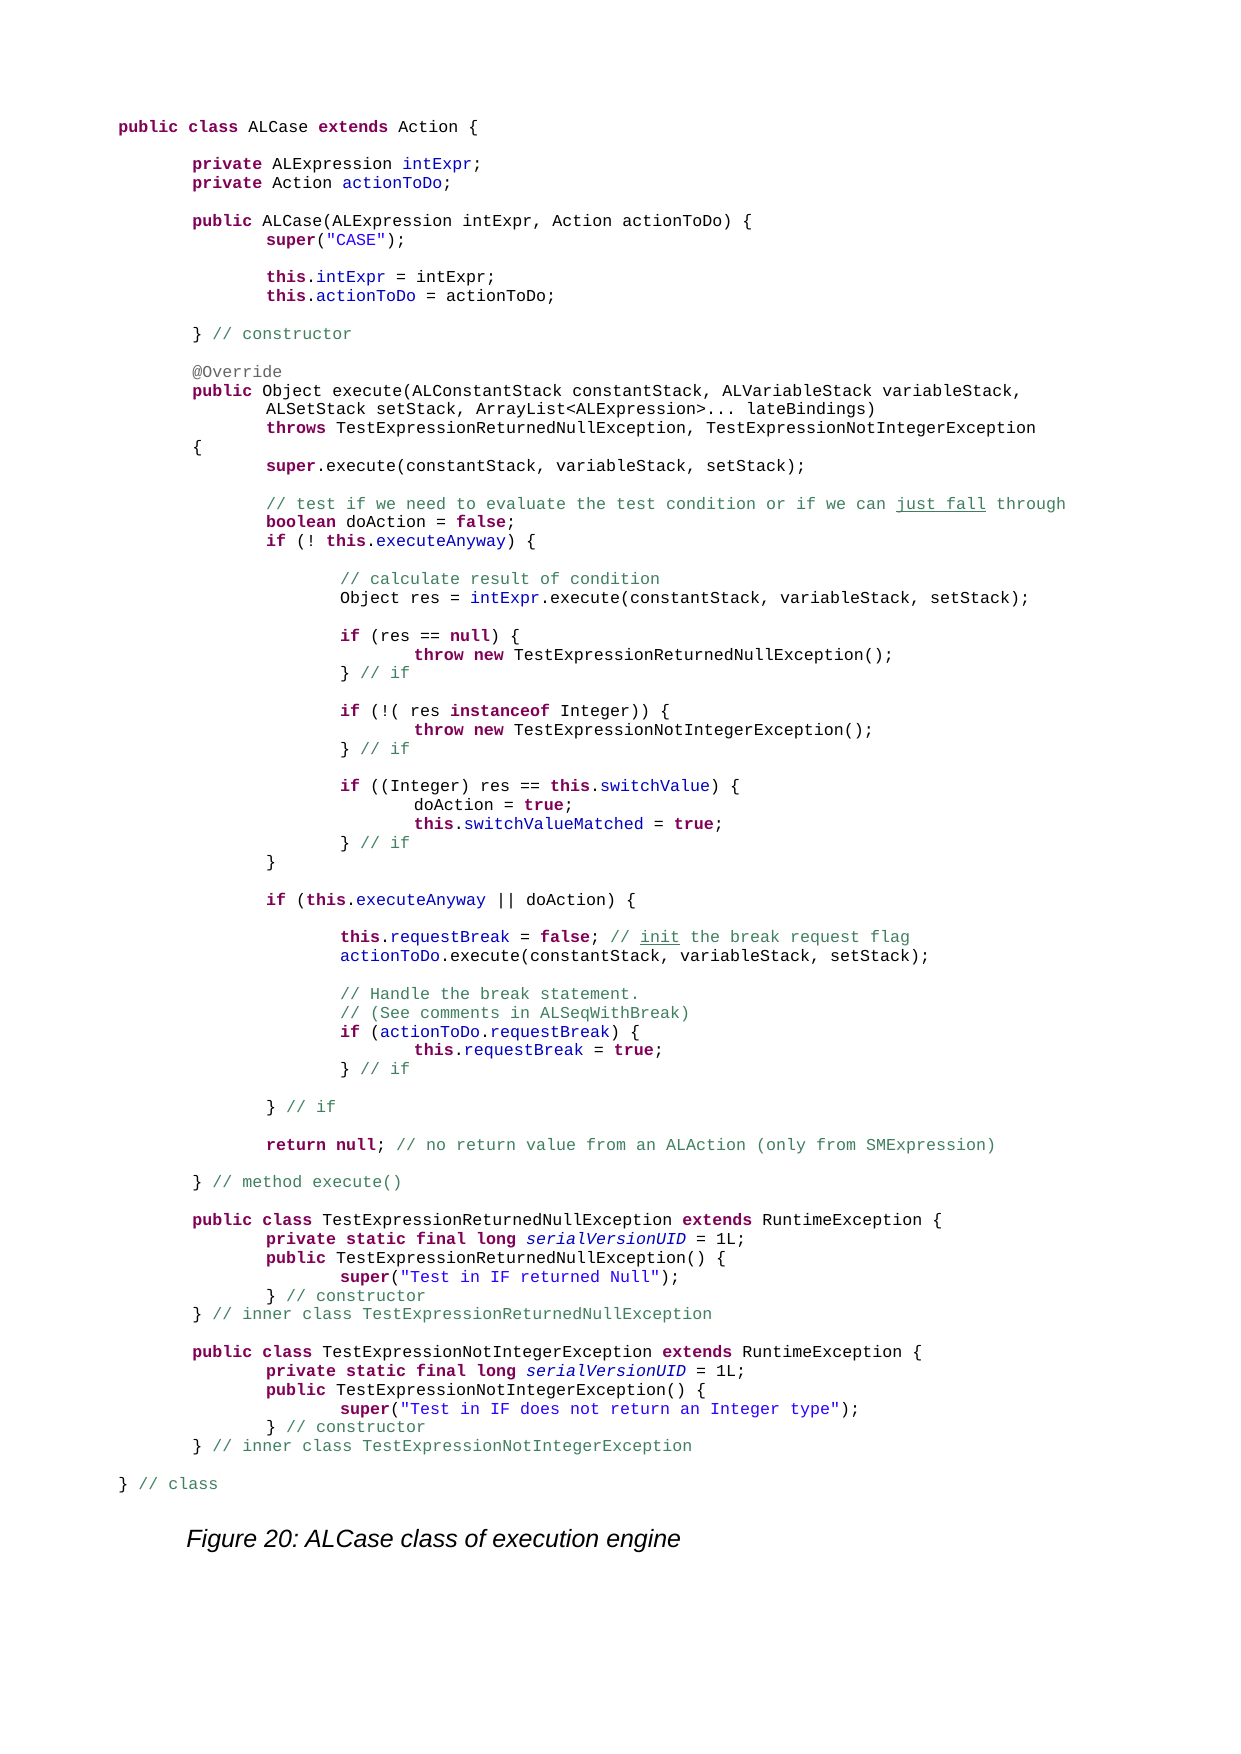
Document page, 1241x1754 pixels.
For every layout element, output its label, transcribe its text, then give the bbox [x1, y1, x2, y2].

text } [118, 853, 1122, 872]
text if (! this.executeAnyway) { [118, 533, 1122, 552]
text } // if [118, 665, 1122, 684]
text } // constructor [118, 1419, 1122, 1438]
text this.actionToDo = actionToDo; [118, 288, 1122, 307]
text throws TestExpressionReturnedNullException, TestExpressionNotIntegerException [118, 420, 1122, 439]
text public Object execute(ALConstantStack constantStack, ALVariableStack variableStack, ALSetStack setStack, ArrayList<ALExpression>... lateBindings) [118, 382, 1122, 420]
text private ALExpression intExpr; [118, 156, 1122, 175]
text doAction = true; [118, 797, 1122, 816]
text super("Test in IF does not return an Integer type"); [118, 1400, 1122, 1419]
text } // if [118, 740, 1122, 759]
text @Override [118, 363, 1122, 382]
text } // class [118, 1476, 1122, 1494]
text Object res = intExpr.execute(constantStack, variableStack, setStack); [118, 589, 1122, 608]
text } // inner class TestExpressionNotIntegerException [118, 1438, 1122, 1457]
text this.intExpr = intExpr; [118, 269, 1122, 288]
text } // if [118, 834, 1122, 853]
text // (See comments in ALSeqWithBreak) [118, 1004, 1122, 1023]
text this.requestBreak = false; // init the break request flag [118, 929, 1122, 948]
text { [118, 439, 1122, 457]
text public TestExpressionNotIntegerException() { [118, 1381, 1122, 1400]
text private static final long serialVersionUID = 1L; [118, 1362, 1122, 1381]
text } // inner class TestExpressionReturnedNullException [118, 1306, 1122, 1325]
text throw new TestExpressionReturnedNullException(); [118, 646, 1122, 665]
text } // if [118, 1098, 1122, 1117]
text private Action actionToDo; [118, 175, 1122, 193]
text boolean doAction = false; [118, 514, 1122, 533]
text actionToDo.execute(constantStack, variableStack, setStack); [118, 948, 1122, 967]
text if (!( res instanceof Integer)) { [118, 703, 1122, 721]
text private static final long serialVersionUID = 1L; [118, 1231, 1122, 1249]
text } // method execute() [118, 1174, 1122, 1193]
text if (actionToDo.requestBreak) { [118, 1023, 1122, 1042]
text if (res == null) { [118, 627, 1122, 646]
text if ((Integer) res == this.switchValue) { [118, 778, 1122, 797]
text throw new TestExpressionNotIntegerException(); [118, 721, 1122, 740]
text public ALCase(ALExpression intExpr, Action actionToDo) { [118, 212, 1122, 231]
text } // constructor [118, 1287, 1122, 1306]
text this.requestBreak = true; [118, 1042, 1122, 1061]
text public class TestExpressionNotIntegerException extends RuntimeException { [118, 1344, 1122, 1362]
text Figure 20: ALCase class of execution engine [186, 1507, 769, 1552]
text this.switchValueMatched = true; [118, 816, 1122, 834]
text super.execute(constantStack, variableStack, setStack); [118, 457, 1122, 476]
text // test if we need to evaluate the test condition or if we can just fall through [118, 495, 1122, 514]
text public TestExpressionReturnedNullException() { [118, 1249, 1122, 1268]
text if (this.executeAnyway || doAction) { [118, 891, 1122, 910]
text public class TestExpressionReturnedNullException extends RuntimeException { [118, 1212, 1122, 1231]
text super("CASE"); [118, 231, 1122, 250]
text } // if [118, 1061, 1122, 1080]
text return null; // no return value from an ALAction (only from SMExpression) [118, 1136, 1122, 1155]
text public class ALCase extends Action { [118, 118, 1122, 137]
text // Handle the break statement. [118, 985, 1122, 1004]
text super("Test in IF returned Null"); [118, 1268, 1122, 1287]
text // calculate result of condition [118, 571, 1122, 589]
text } // constructor [118, 326, 1122, 344]
